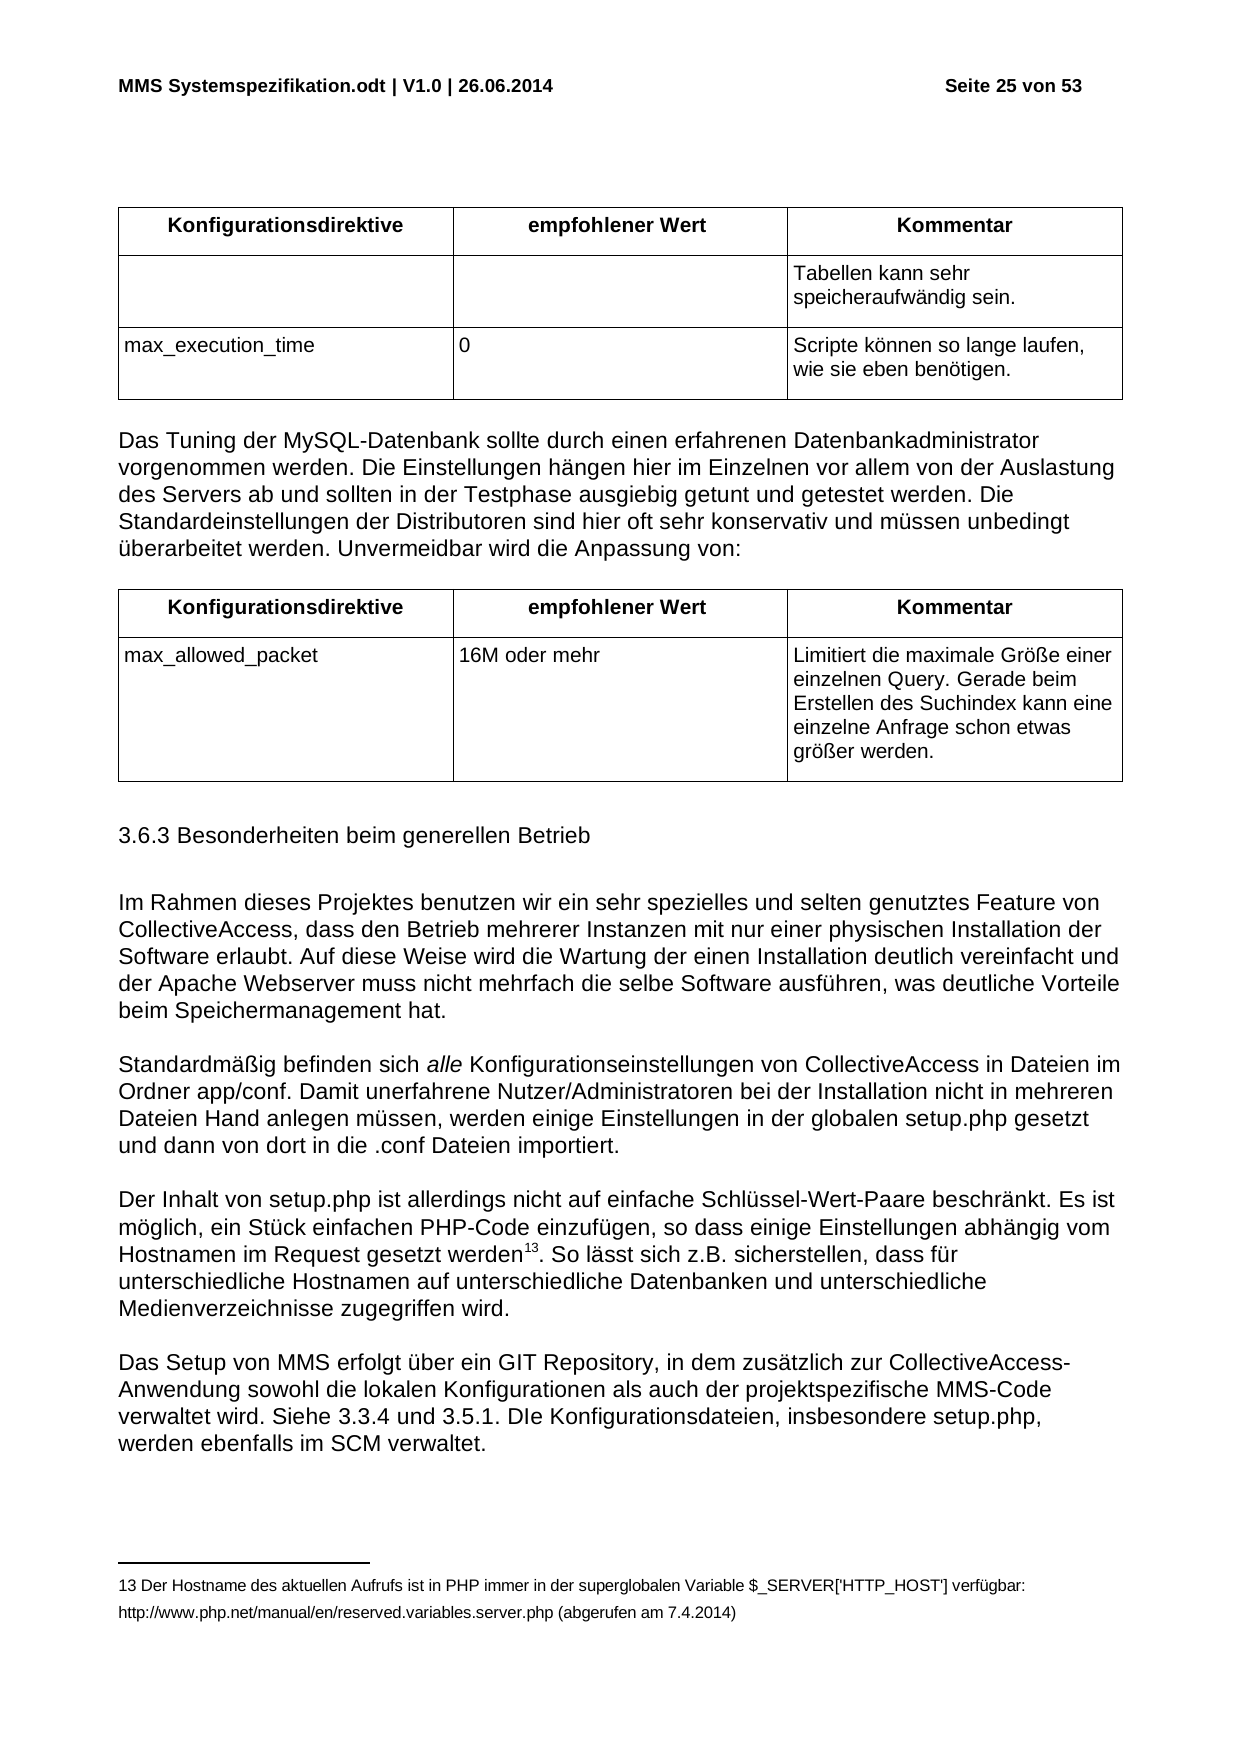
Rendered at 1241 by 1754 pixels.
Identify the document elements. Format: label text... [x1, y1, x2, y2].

table_header Konfigurationsdirektive [119, 590, 453, 637]
table_cell [119, 256, 453, 327]
table_cell max_allowed_packet [119, 638, 453, 781]
table_header empfohlener Wert [454, 590, 787, 637]
text Standardmäßig befinden sich alle Konfigurationseinstellungen von CollectiveAccess in Dateien im Ordner app/conf. Damit unerfahrene Nutzer/Administratoren bei der Installation nicht in mehreren Dateien Hand anlegen müssen, werden einige Einstellungen in der globalen setup.php gesetzt und dann von dort in die .conf Dateien importiert. [118, 1050, 1122, 1159]
subtitle Besonderheiten beim generellen Betrieb [0, 821, 1122, 848]
table_cell max_execution_time [119, 328, 453, 399]
table_cell Tabellen kann sehr speicheraufwändig sein. [788, 256, 1122, 327]
table_cell 16M oder mehr [454, 638, 787, 781]
table_header Konfigurationsdirektive [119, 208, 453, 255]
table_header empfohlener Wert [454, 208, 787, 255]
text Im Rahmen dieses Projektes benutzen wir ein sehr spezielles und selten genutztes Feature von CollectiveAccess, dass den Betrieb mehrerer Instanzen mit nur einer physischen Installation der Software erlaubt. Auf diese Weise wird die Wartung der einen Installation deutlich vereinfacht und der Apache Webserver muss nicht mehrfach die selbe Software ausführen, was deutliche Vorteile beim Speichermanagement hat. [118, 888, 1122, 1023]
table_cell 0 [454, 328, 787, 399]
text Das Tuning der MySQL-Datenbank sollte durch einen erfahrenen Datenbankadministrator vorgenommen werden. Die Einstellungen hängen hier im Einzelnen vor allem von der Auslastung des Servers ab und sollten in der Testphase ausgiebig getunt und getestet werden. Die Standardeinstellungen der Distributoren sind hier oft sehr konservativ und müssen unbedingt überarbeitet werden. Unvermeidbar wird die Anpassung von: [118, 426, 1122, 562]
text Der Hostname des aktuellen Aufrufs ist in PHP immer in der superglobalen Variable $_SERVER['HTTP_HOST'] verfügbar: http://www.php.net/manual/en/reserved.variables.server.php (abgerufen am 7.4.2014) [118, 1569, 1122, 1623]
table_cell Scripte können so lange laufen, wie sie eben benötigen. [788, 328, 1122, 399]
table_header Kommentar [788, 590, 1122, 637]
text Das Setup von MMS erfolgt über ein GIT Repository, in dem zusätzlich zur CollectiveAccess-Anwendung sowohl die lokalen Konfigurationen als auch der projektspezifische MMS-Code verwaltet wird. Siehe 3.3.4 und 3.5.1. DIe Konfigurationsdateien, insbesondere setup.php, werden ebenfalls im SCM verwaltet. [118, 1348, 1122, 1457]
table_header Kommentar [788, 208, 1122, 255]
table_cell [454, 256, 787, 327]
text Der Inhalt von setup.php ist allerdings nicht auf einfache Schlüssel-Wert-Paare beschränkt. Es ist möglich, ein Stück einfachen PHP-Code einzufügen, so dass einige Einstellungen abhängig vom Hostnamen im Request gesetzt werden. So lässt sich z.B. sicherstellen, dass für unterschiedliche Hostnamen auf unterschiedliche Datenbanken und unterschiedliche Medienverzeichnisse zugegriffen wird. [118, 1186, 1122, 1321]
table_cell Limitiert die maximale Größe einer einzelnen Query. Gerade beim Erstellen des Suchindex kann eine einzelne Anfrage schon etwas größer werden. [788, 638, 1122, 781]
